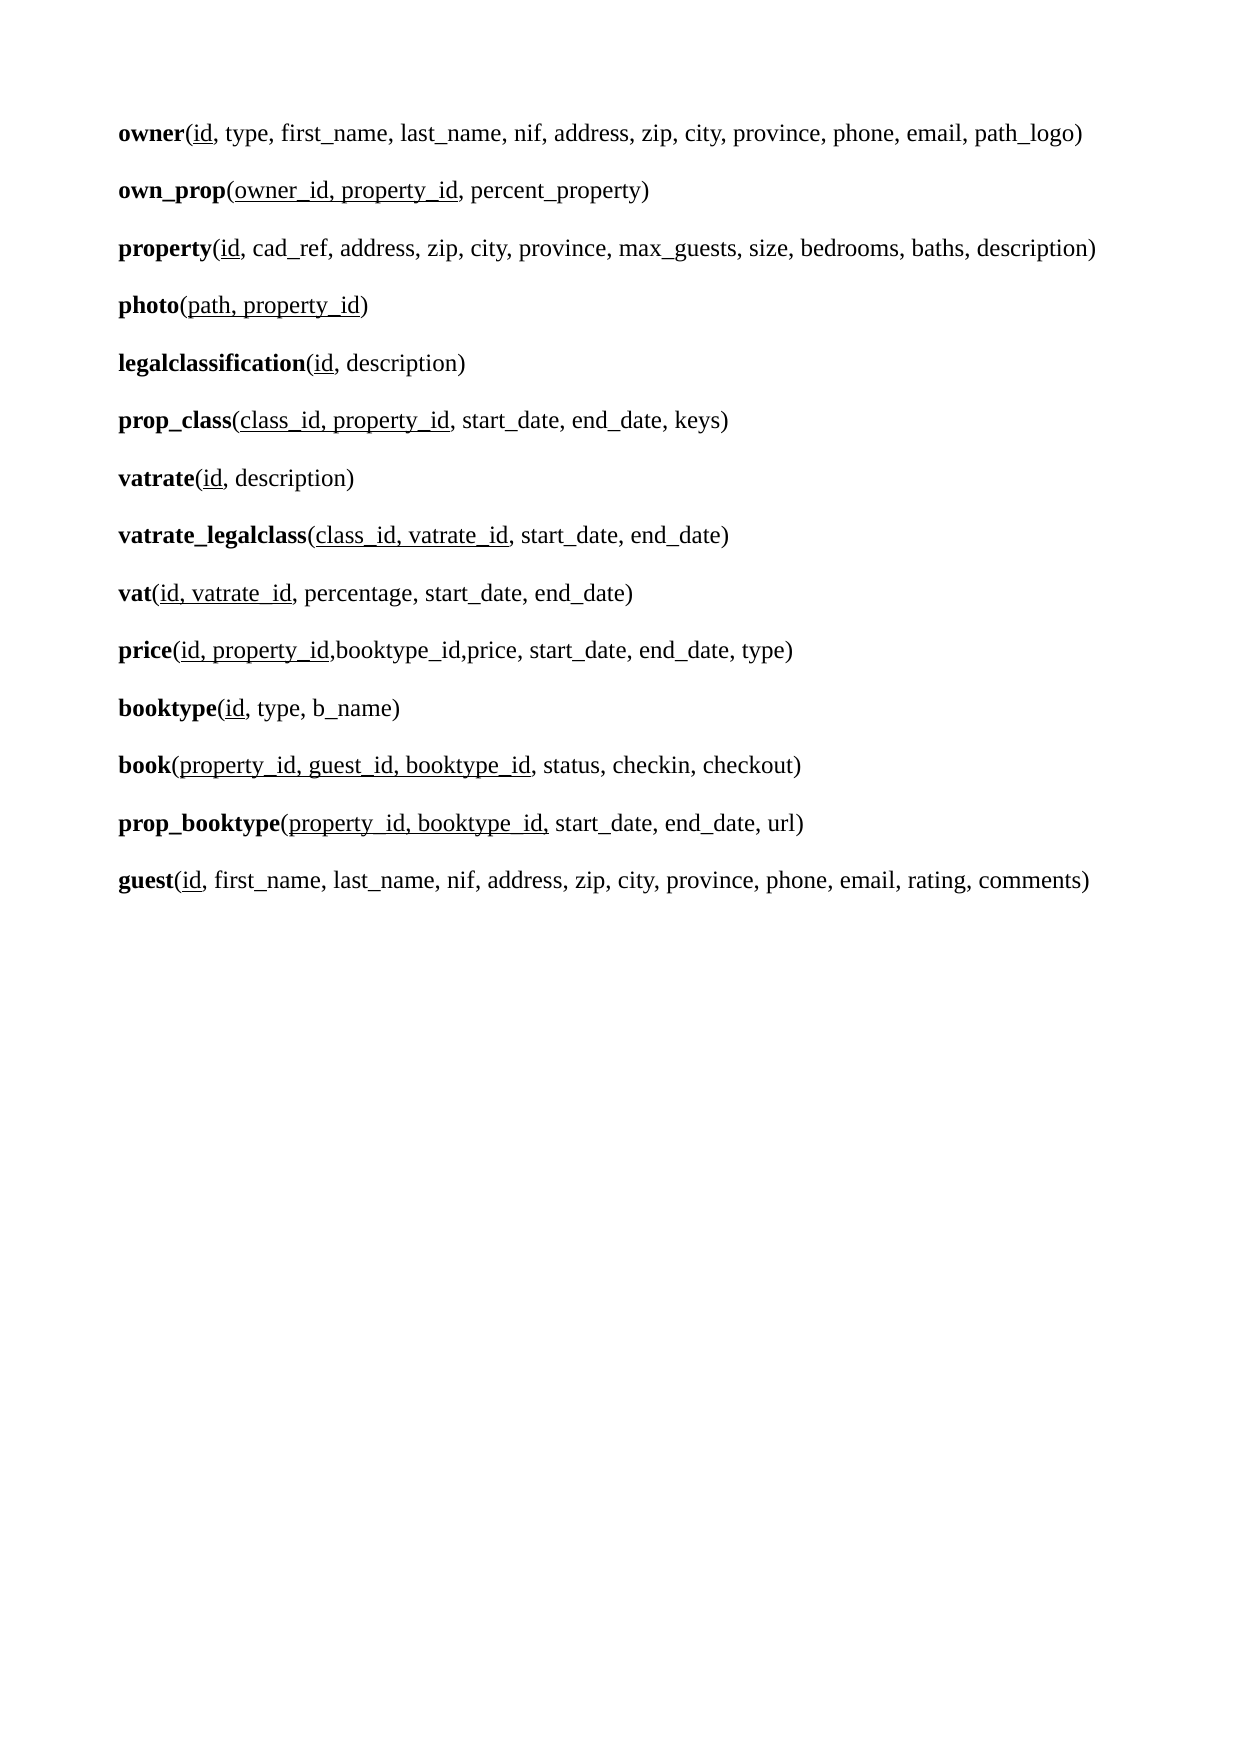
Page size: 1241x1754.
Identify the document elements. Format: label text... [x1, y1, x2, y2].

text vat(id, vatrate_id, percentage, start_date, end_date) [118, 578, 1122, 607]
text guest(id, first_name, last_name, nif, address, zip, city, province, phone, email, rating, comments) [118, 866, 1122, 894]
text vatrate(id, description) [118, 463, 1122, 492]
text legalclassification(id, description) [118, 348, 1122, 377]
text book(property_id, guest_id, booktype_id, status, checkin, checkout) [118, 751, 1122, 779]
text prop_class(class_id, property_id, start_date, end_date, keys) [118, 406, 1122, 434]
text own_prop(owner_id, property_id, percent_property) [118, 176, 1122, 204]
text photo(path, property_id) [118, 291, 1122, 319]
text prop_booktype(property_id, booktype_id, start_date, end_date, url) [118, 808, 1122, 837]
text price(id, property_id,booktype_id,price, start_date, end_date, type) [118, 636, 1122, 664]
text property(id, cad_ref, address, zip, city, province, max_guests, size, bedrooms, baths, description) [118, 233, 1122, 262]
text owner(id, type, first_name, last_name, nif, address, zip, city, province, phone, email, path_logo) [118, 118, 1122, 147]
text booktype(id, type, b_name) [118, 693, 1122, 722]
text vatrate_legalclass(class_id, vatrate_id, start_date, end_date) [118, 521, 1122, 549]
